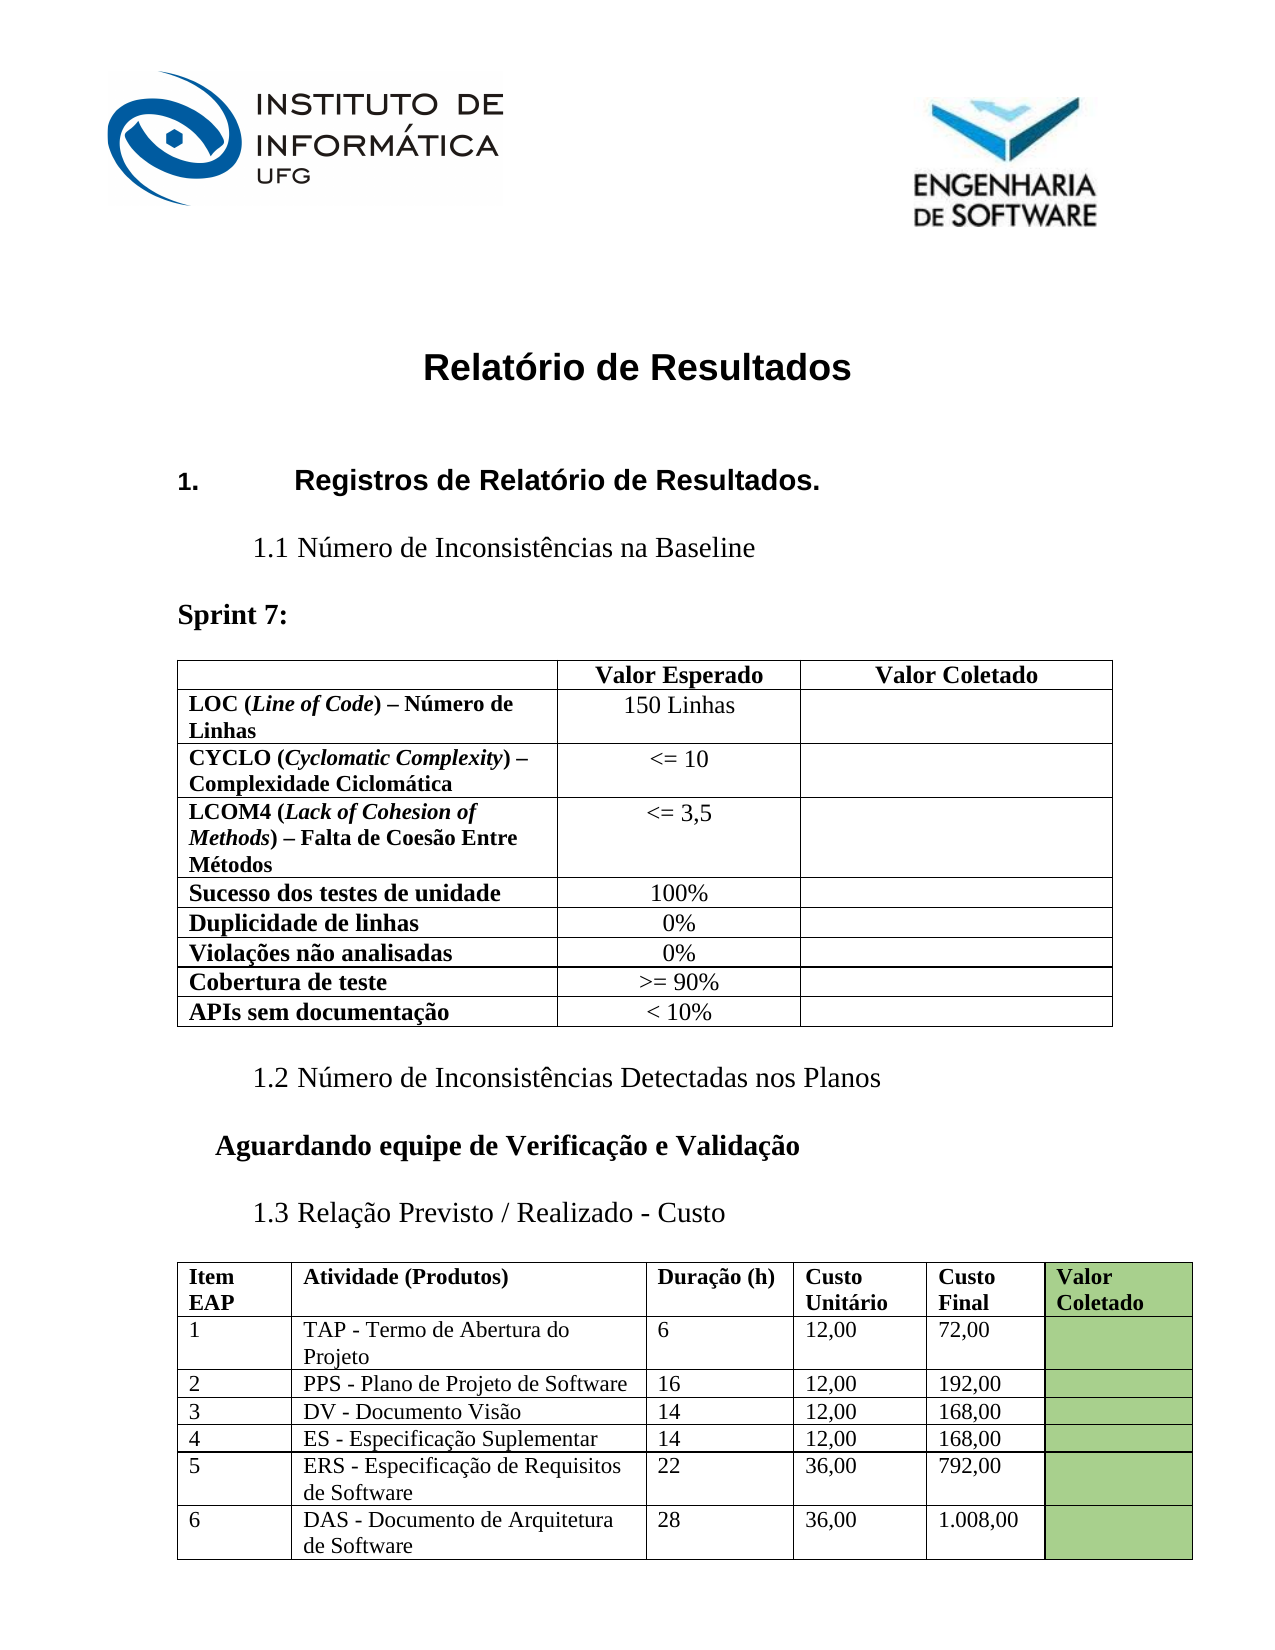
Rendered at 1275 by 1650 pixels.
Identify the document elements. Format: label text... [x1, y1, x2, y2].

table_cell 36,00 [794, 1506, 926, 1559]
table_cell 792,00 [927, 1453, 1044, 1505]
table_cell Violações não analisadas [178, 938, 557, 966]
table_cell 168,00 [927, 1398, 1044, 1424]
table_header Atividade (Produtos) [292, 1263, 646, 1316]
table_cell 14 [647, 1425, 793, 1451]
table_cell 150 Linhas [558, 690, 800, 743]
list Número de Inconsistências na Baseline [252, 530, 1098, 564]
table_header Valor Esperado [558, 661, 800, 689]
table_cell 36,00 [794, 1453, 926, 1505]
table_cell 14 [647, 1398, 793, 1424]
table_cell [801, 798, 1112, 877]
table_cell [801, 744, 1112, 797]
table_cell [1046, 1317, 1192, 1369]
table_cell 100% [558, 878, 800, 907]
table_cell 0% [558, 938, 800, 966]
table_header Custo Unitário [794, 1263, 926, 1316]
table_cell 72,00 [927, 1317, 1044, 1369]
table_cell APIs sem documentação [178, 997, 557, 1026]
table_cell 12,00 [794, 1317, 926, 1369]
table_cell 6 [647, 1317, 793, 1369]
table_cell 6 [178, 1506, 291, 1559]
table_cell Duplicidade de linhas [178, 908, 557, 937]
table_cell <= 3,5 [558, 798, 800, 877]
text Sprint 7: [177, 597, 1098, 631]
table_cell ERS - Especificação de Requisitos de Software [292, 1453, 646, 1505]
table_cell [1046, 1506, 1192, 1559]
table_cell 1.008,00 [927, 1506, 1044, 1559]
table_cell TAP - Termo de Abertura do Projeto [292, 1317, 646, 1369]
table_cell Cobertura de teste [178, 968, 557, 996]
table_cell LCOM4 (Lack of Cohesion of Methods) – Falta de Coesão Entre Métodos [178, 798, 557, 877]
table_cell 3 [178, 1398, 291, 1424]
table_cell CYCLO (Cyclomatic Complexity) – Complexidade Ciclomática [178, 744, 557, 797]
table_cell 1 [178, 1317, 291, 1369]
table_cell < 10% [558, 997, 800, 1026]
table_cell [1046, 1370, 1192, 1397]
table_header Item EAP [178, 1263, 291, 1316]
table_cell 2 [178, 1370, 291, 1397]
table_cell 5 [178, 1453, 291, 1505]
list Aguardando equipe de Verificação e Validação [215, 1128, 1098, 1161]
table_cell 192,00 [927, 1370, 1044, 1397]
table_cell [801, 938, 1112, 966]
table_cell 168,00 [927, 1425, 1044, 1451]
table_cell >= 90% [558, 968, 800, 996]
table_cell [801, 690, 1112, 743]
table_cell [801, 997, 1112, 1026]
table_cell 4 [178, 1425, 291, 1451]
table_cell 16 [647, 1370, 793, 1397]
table_cell DV - Documento Visão [292, 1398, 646, 1424]
table_header Valor Coletado [801, 661, 1112, 689]
table_cell [1046, 1398, 1192, 1424]
table_header Valor Coletado [1046, 1263, 1192, 1316]
table_cell <= 10 [558, 744, 800, 797]
table_cell [801, 968, 1112, 996]
table_header Custo Final [927, 1263, 1044, 1316]
table_cell 12,00 [794, 1398, 926, 1424]
table_cell Sucesso dos testes de unidade [178, 878, 557, 907]
table_cell LOC (Line of Code) – Número de Linhas [178, 690, 557, 743]
table_cell 0% [558, 908, 800, 937]
list Número de Inconsistências Detectadas nos Planos [252, 1061, 1098, 1094]
table_header [178, 661, 557, 689]
table_cell PPS - Plano de Projeto de Software [292, 1370, 646, 1397]
table_header Duração (h) [647, 1263, 793, 1316]
table_cell 22 [647, 1453, 793, 1505]
text Relatório de Resultados [177, 345, 1098, 388]
table_cell ES - Especificação Suplementar [292, 1425, 646, 1451]
table_cell [1046, 1425, 1192, 1451]
table_cell [801, 878, 1112, 907]
table_cell 12,00 [794, 1370, 926, 1397]
text 1. Registros de Relatório de Resultados. [177, 463, 1098, 497]
table_cell 28 [647, 1506, 793, 1559]
table_cell DAS - Documento de Arquitetura de Software [292, 1506, 646, 1559]
table_cell [801, 908, 1112, 937]
list Relação Previsto / Realizado - Custo [252, 1195, 1098, 1228]
table_cell 12,00 [794, 1425, 926, 1451]
table_cell [1046, 1453, 1192, 1505]
